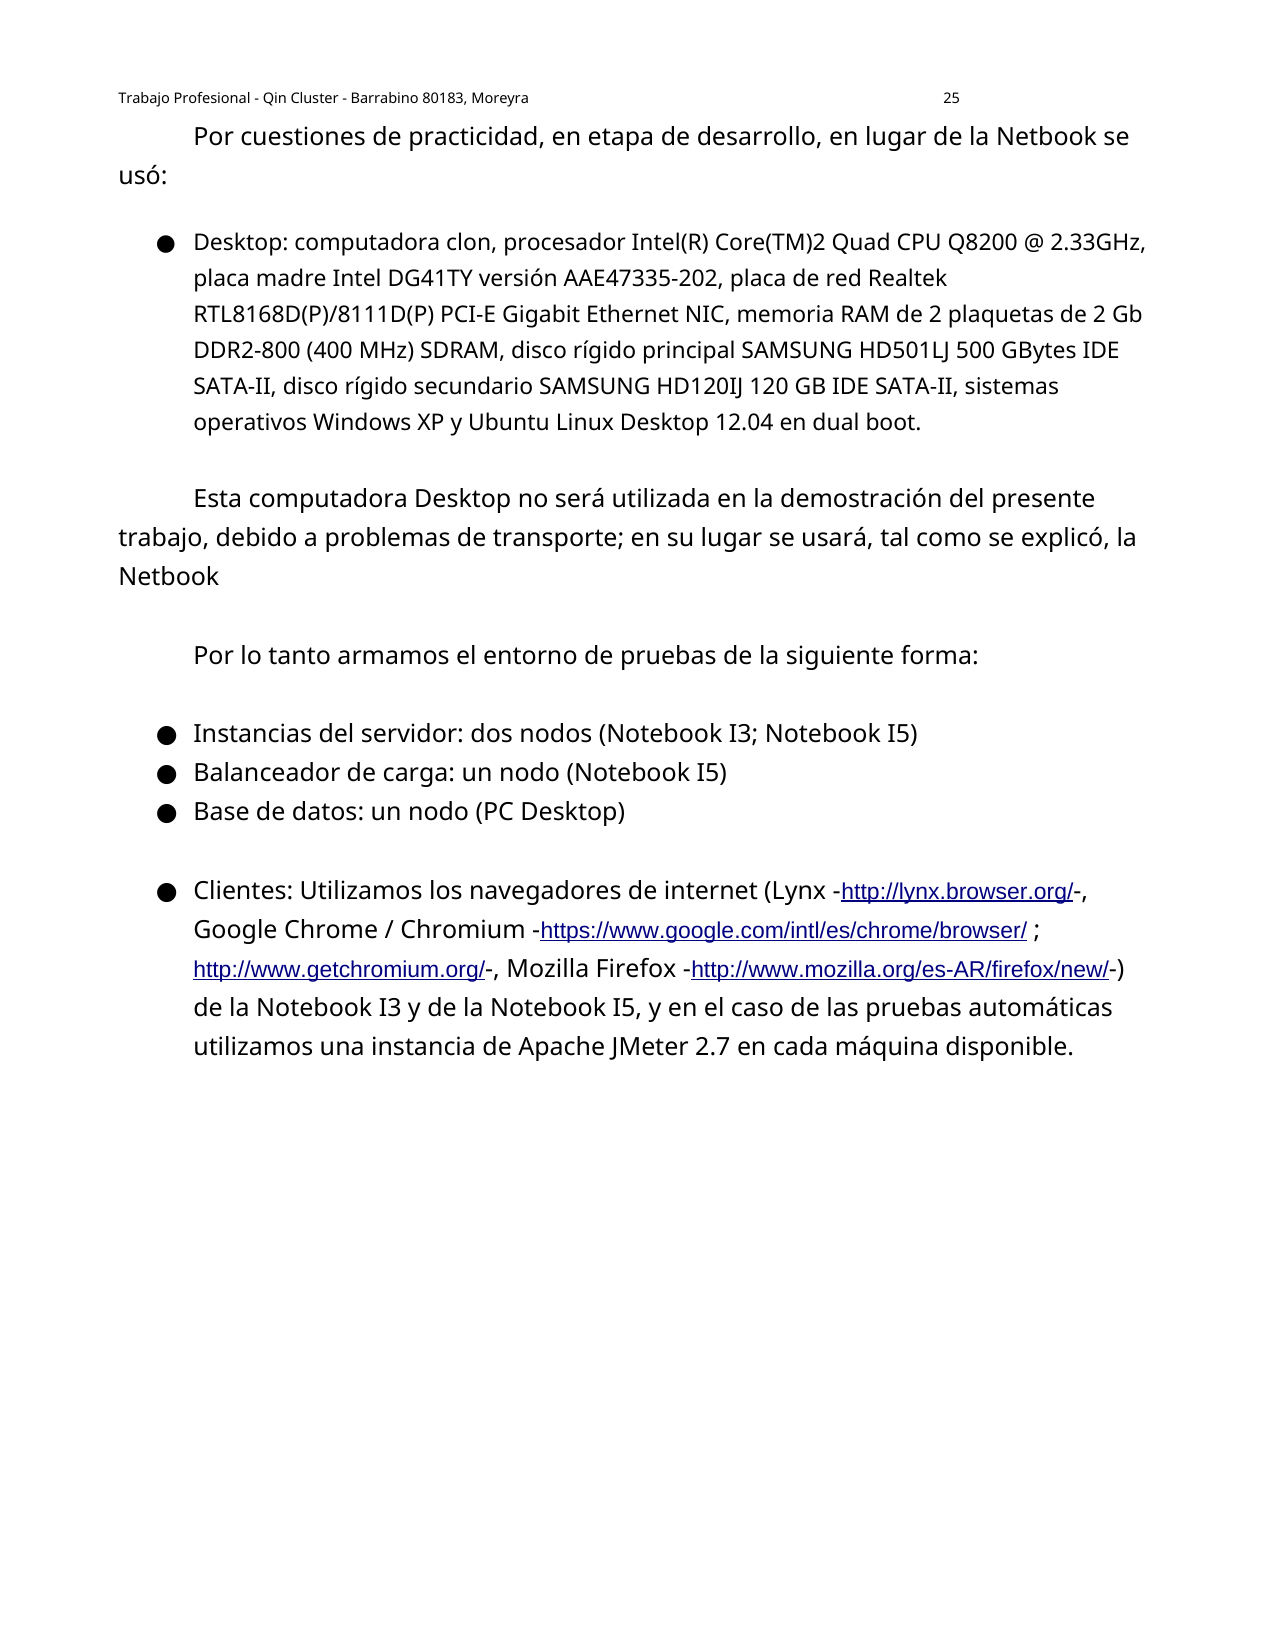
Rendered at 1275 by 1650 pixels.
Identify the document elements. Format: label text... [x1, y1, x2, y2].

list Clientes: Utilizamos los navegadores de internet (Lynx -http://lynx.browser.org/-, Google Chrome / Chromium -https://www.google.com/intl/es/chrome/browser/ ; http://www.getchromium.org/-, Mozilla Firefox -http://www.mozilla.org/es-AR/firefox/new/-) de la Notebook I3 y de la Notebook I5, y en el caso de las pruebas automáticas utilizamos una instancia de Apache JMeter 2.7 en cada máquina disponible. [156, 872, 1157, 1063]
list Base de datos: un nodo (PC Desktop) [156, 794, 1157, 867]
list Balanceador de carga: un nodo (Notebook I5) [156, 755, 1157, 789]
list Desktop: computadora clon, procesador Intel(R) Core(TM)2 Quad CPU Q8200 @ 2.33GHz, placa madre Intel DG41TY versión AAE47335-202, placa de red Realtek RTL8168D(P)/8111D(P) PCI-E Gigabit Ethernet NIC, memoria RAM de 2 plaquetas de 2 Gb DDR2-800 (400 MHz) SDRAM, disco rígido principal SAMSUNG HD501LJ 500 GBytes IDE SATA-II, disco rígido secundario SAMSUNG HD120IJ 120 GB IDE SATA-II, sistemas operativos Windows XP y Ubuntu Linux Desktop 12.04 en dual boot. [156, 226, 1157, 437]
text Por lo tanto armamos el entorno de pruebas de la siguiente forma: [118, 637, 1157, 671]
text Por cuestiones de practicidad, en etapa de desarrollo, en lugar de la Netbook se usó: [118, 118, 1157, 191]
list Instancias del servidor: dos nodos (Notebook I3; Notebook I5) [156, 716, 1157, 750]
text Esta computadora Desktop no será utilizada en la demostración del presente trabajo, debido a problemas de transporte; en su lugar se usará, tal como se explicó, la Netbook [118, 481, 1157, 593]
